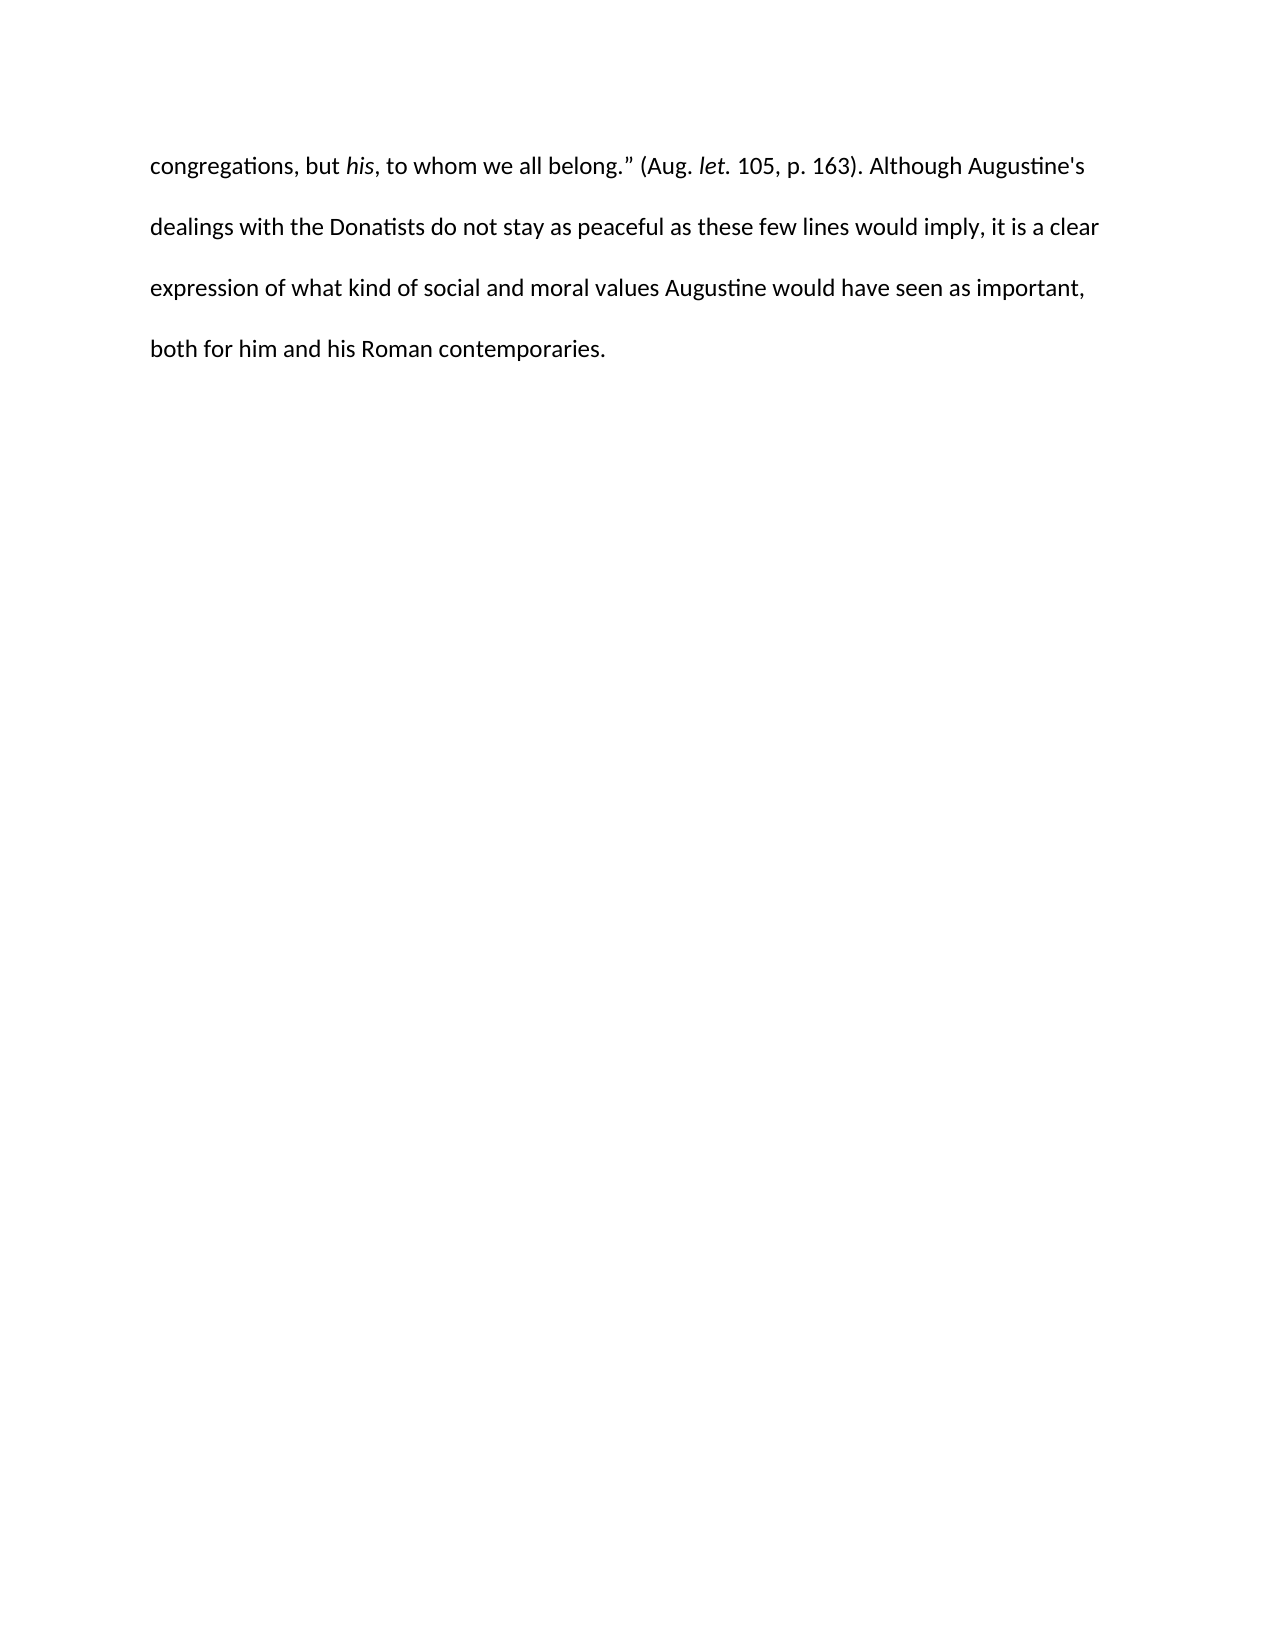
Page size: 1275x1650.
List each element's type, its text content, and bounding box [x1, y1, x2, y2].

text congregations, but his, to whom we all belong.” (Aug. let. 105, p. 163). Although Augustine's dealings with the Donatists do not stay as peaceful as these few lines would imply, it is a clear expression of what kind of social and moral values Augustine would have seen as important, both for him and his Roman contemporaries. [150, 150, 1125, 364]
